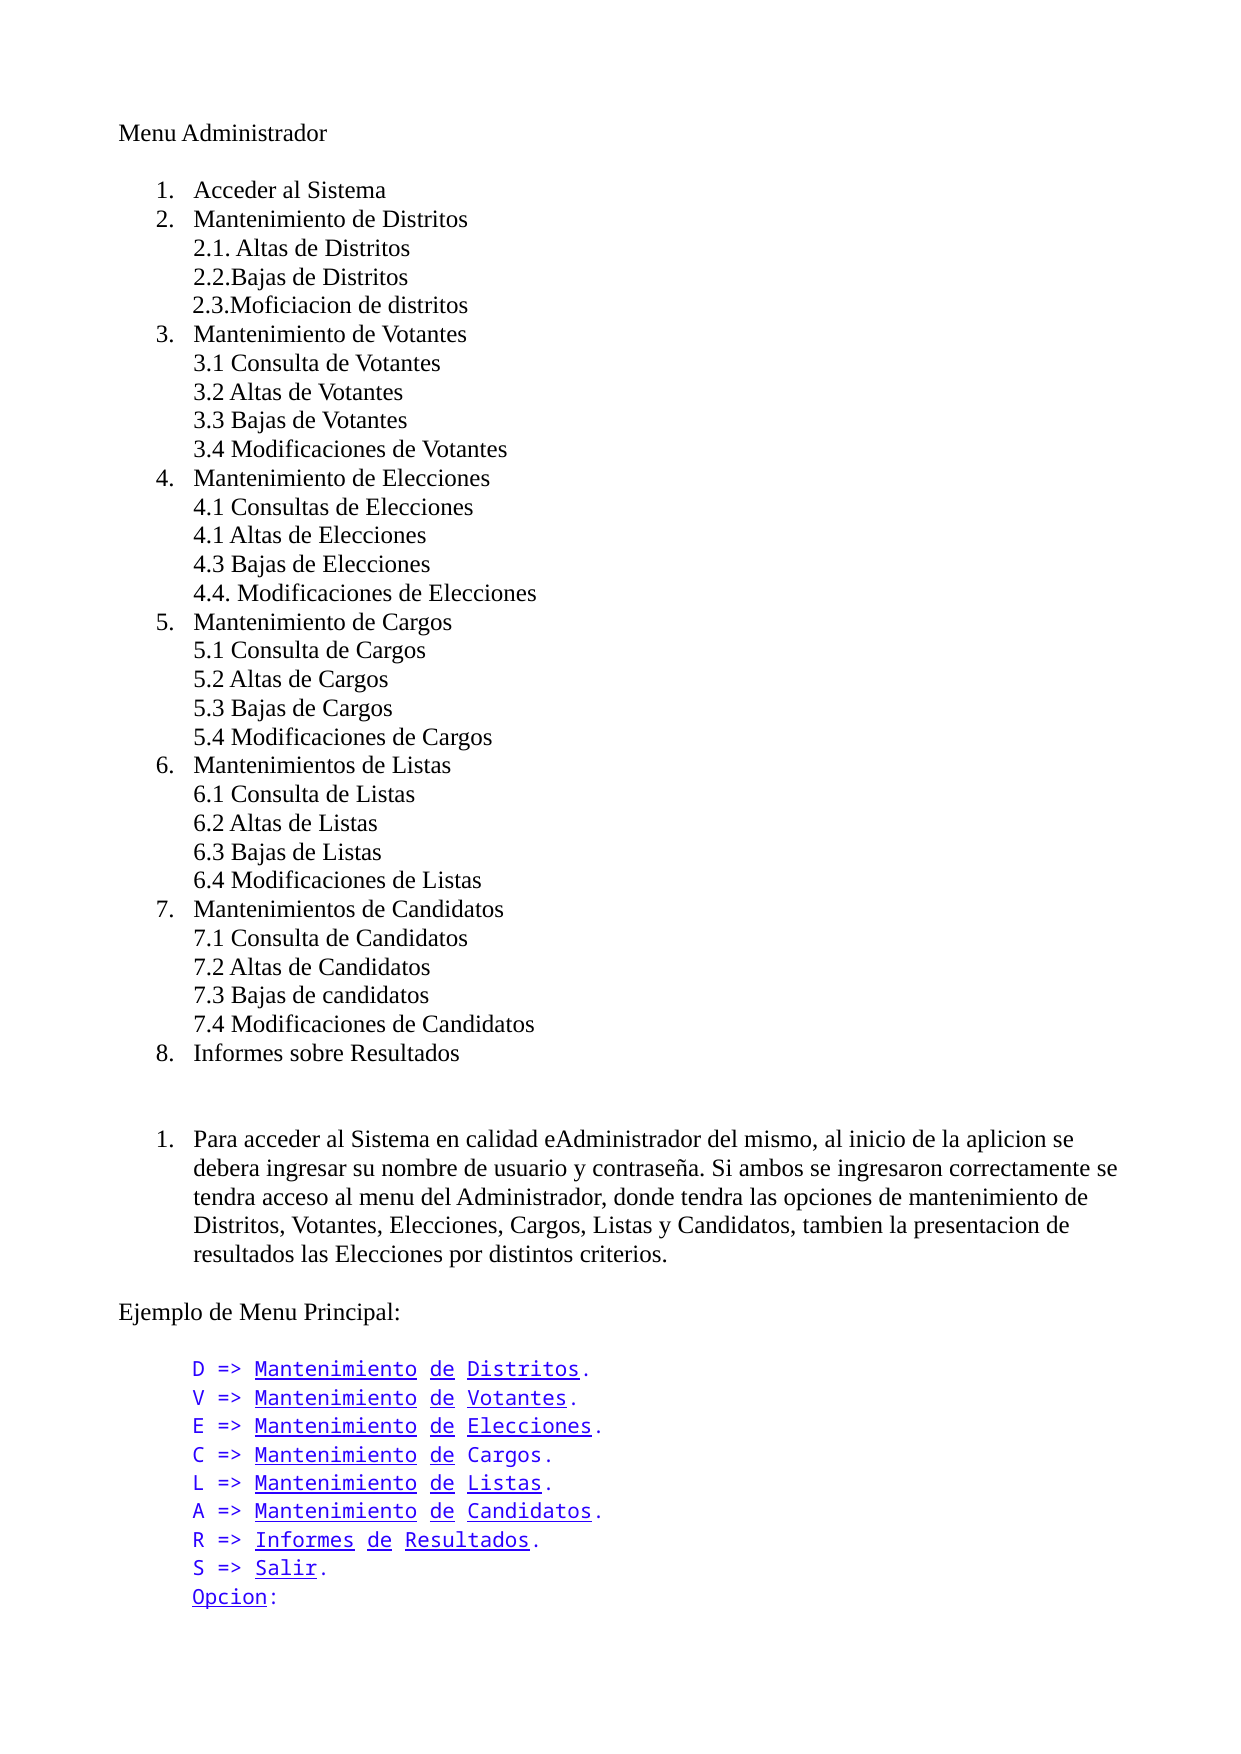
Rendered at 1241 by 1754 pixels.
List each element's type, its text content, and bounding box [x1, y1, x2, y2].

list 7.3 Bajas de candidatos [156, 981, 1122, 1009]
list 4.4. Modificaciones de Elecciones [156, 578, 1122, 607]
list 3.3 Bajas de Votantes [156, 406, 1122, 434]
list 5.3 Bajas de Cargos [156, 693, 1122, 722]
list Mantenimiento de Distritos [156, 204, 1122, 233]
text Opcion: [118, 1582, 1122, 1610]
list 5.1 Consulta de Cargos [156, 636, 1122, 664]
list 4.1 Altas de Elecciones [156, 521, 1122, 549]
list 4.3 Bajas de Elecciones [156, 549, 1122, 578]
text S => Salir. [118, 1553, 1122, 1582]
text V => Mantenimiento de Votantes. [118, 1383, 1122, 1411]
list Mantenimiento de Votantes [156, 319, 1122, 348]
list 2.1. Altas de Distritos [156, 233, 1122, 262]
list 6.4 Modificaciones de Listas [156, 866, 1122, 894]
list 6.2 Altas de Listas [156, 808, 1122, 837]
list 3.1 Consulta de Votantes [156, 348, 1122, 377]
text A => Mantenimiento de Candidatos. [118, 1497, 1122, 1525]
list Mantenimientos de Listas [156, 751, 1122, 779]
text E => Mantenimiento de Elecciones. [118, 1411, 1122, 1440]
text C => Mantenimiento de Cargos. [118, 1440, 1122, 1468]
list 7.2 Altas de Candidatos [156, 952, 1122, 981]
list Mantenimiento de Elecciones [156, 463, 1122, 492]
list 6.3 Bajas de Listas [156, 837, 1122, 866]
list 5.2 Altas de Cargos [156, 664, 1122, 693]
list 5.4 Modificaciones de Cargos [156, 722, 1122, 751]
text Ejemplo de Menu Principal: [118, 1297, 1122, 1326]
list Mantenimientos de Candidatos [156, 894, 1122, 923]
text D => Mantenimiento de Distritos. [118, 1354, 1122, 1383]
list 4.1 Consultas de Elecciones [156, 492, 1122, 521]
list 6.1 Consulta de Listas [156, 779, 1122, 808]
list 7.4 Modificaciones de Candidatos [156, 1009, 1122, 1038]
list 7.1 Consulta de Candidatos [156, 923, 1122, 952]
list 3.2 Altas de Votantes [156, 377, 1122, 406]
text 2.3.Moficiacion de distritos [118, 291, 1122, 319]
list Mantenimiento de Cargos [156, 607, 1122, 636]
text R => Informes de Resultados. [118, 1525, 1122, 1553]
list 3.4 Modificaciones de Votantes [156, 434, 1122, 463]
list 2.2.Bajas de Distritos [156, 262, 1122, 291]
text L => Mantenimiento de Listas. [118, 1468, 1122, 1497]
list Informes sobre Resultados [156, 1038, 1122, 1067]
text Menu Administrador [118, 118, 1122, 147]
list Acceder al Sistema [156, 176, 1122, 204]
list Para acceder al Sistema en calidad eAdministrador del mismo, al inicio de la aplicion se debera ingresar su nombre de usuario y contraseña. Si ambos se ingresaron correctamente se tendra acceso al menu del Administrador, donde tendra las opciones de mantenimiento de Distritos, Votantes, Elecciones, Cargos, Listas y Candidatos, tambien la presentacion de resultados las Elecciones por distintos criterios. [156, 1124, 1122, 1268]
